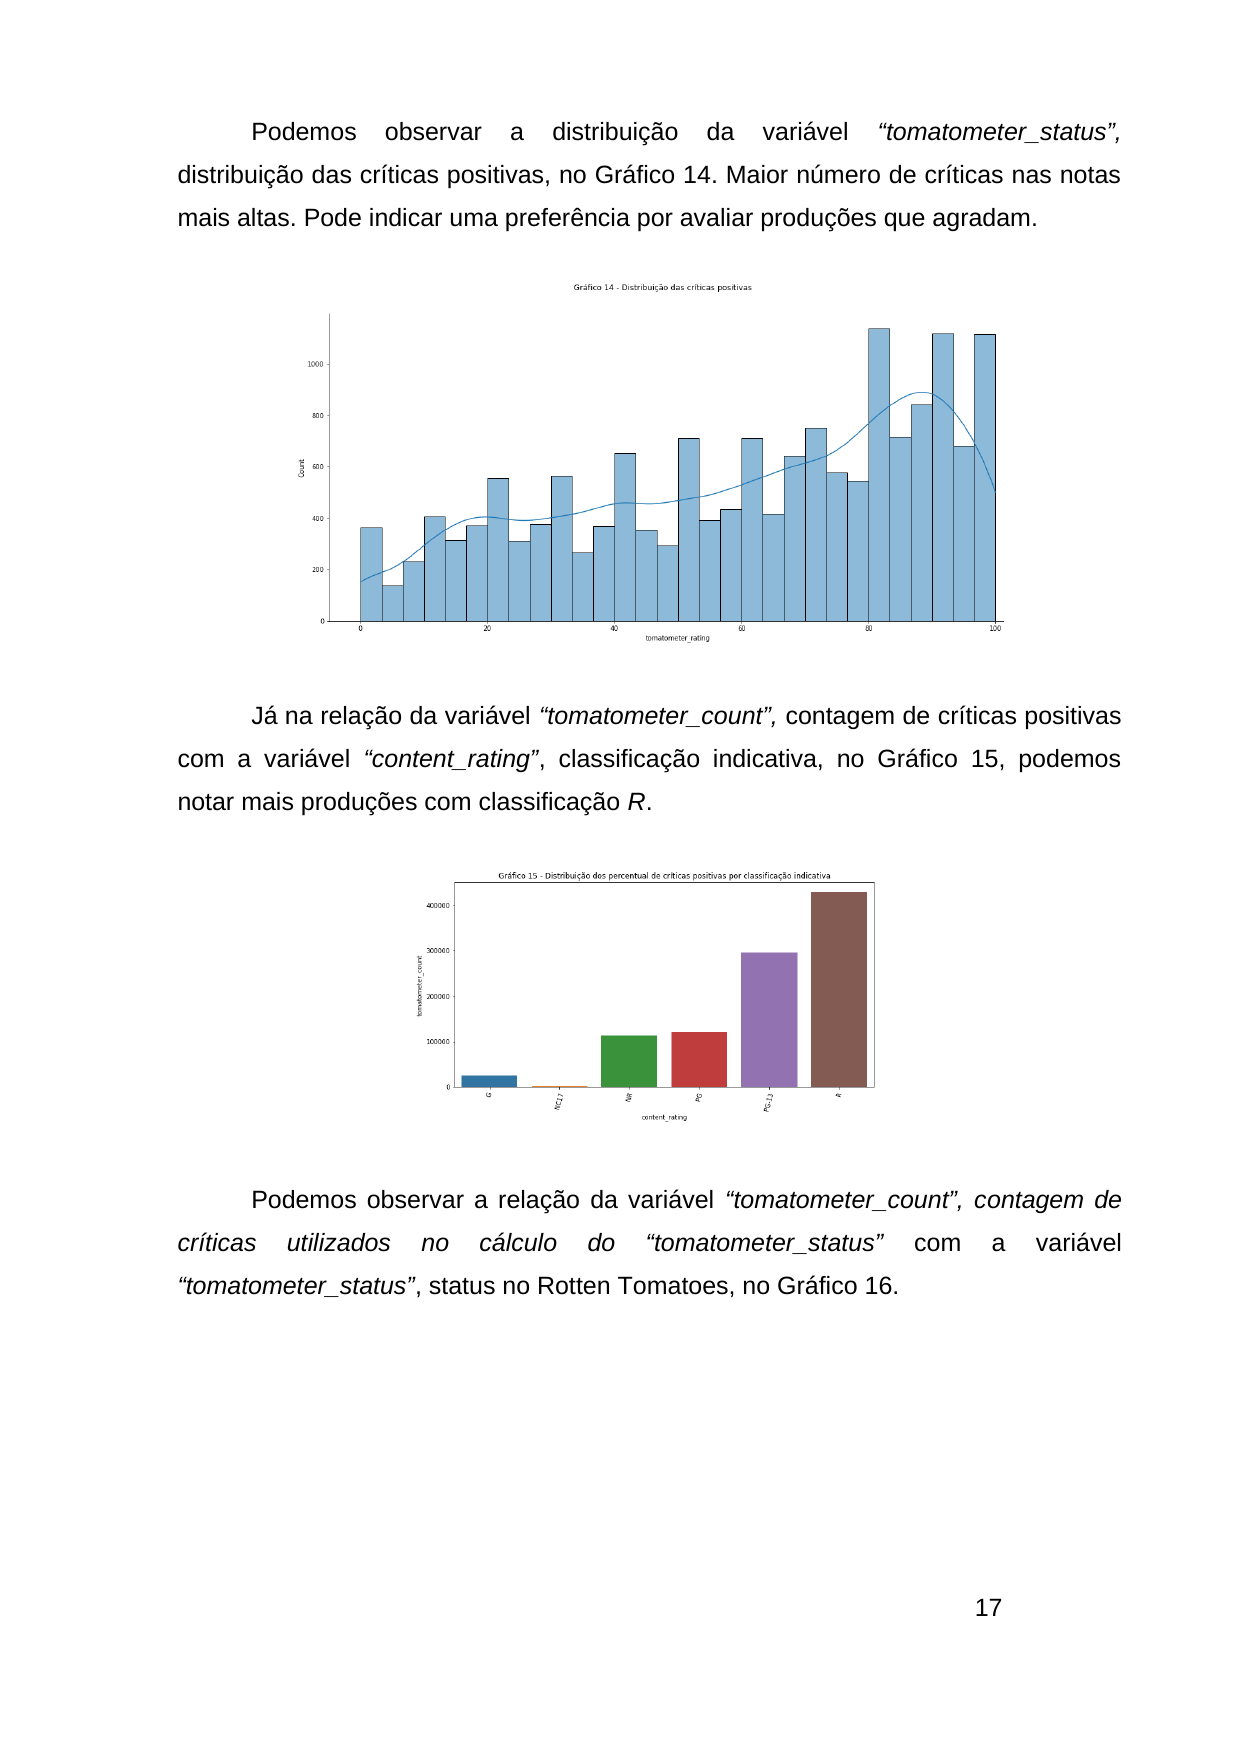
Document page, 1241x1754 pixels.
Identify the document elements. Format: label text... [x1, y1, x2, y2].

text Podemos observar a distribuição da variável “tomatometer_status”, distribuição das críticas positivas, no Gráfico 14. Maior número de críticas nas notas mais altas. Pode indicar uma preferência por avaliar produções que agradam. [177, 117, 1122, 232]
picture [413, 865, 886, 1128]
text Já na relação da variável “tomatometer_count”, contagem de críticas positivas com a variável “content_rating”, classificação indicativa, no Gráfico 15, podemos notar mais produções com classificação R. [177, 701, 1122, 816]
text Podemos observar a relação da variável “tomatometer_count”, contagem de críticas utilizados no cálculo do “tomatometer_status” com a variável “tomatometer_status”, status no Rotten Tomatoes, no Gráfico 16. [177, 1185, 1122, 1300]
picture [295, 279, 1004, 644]
